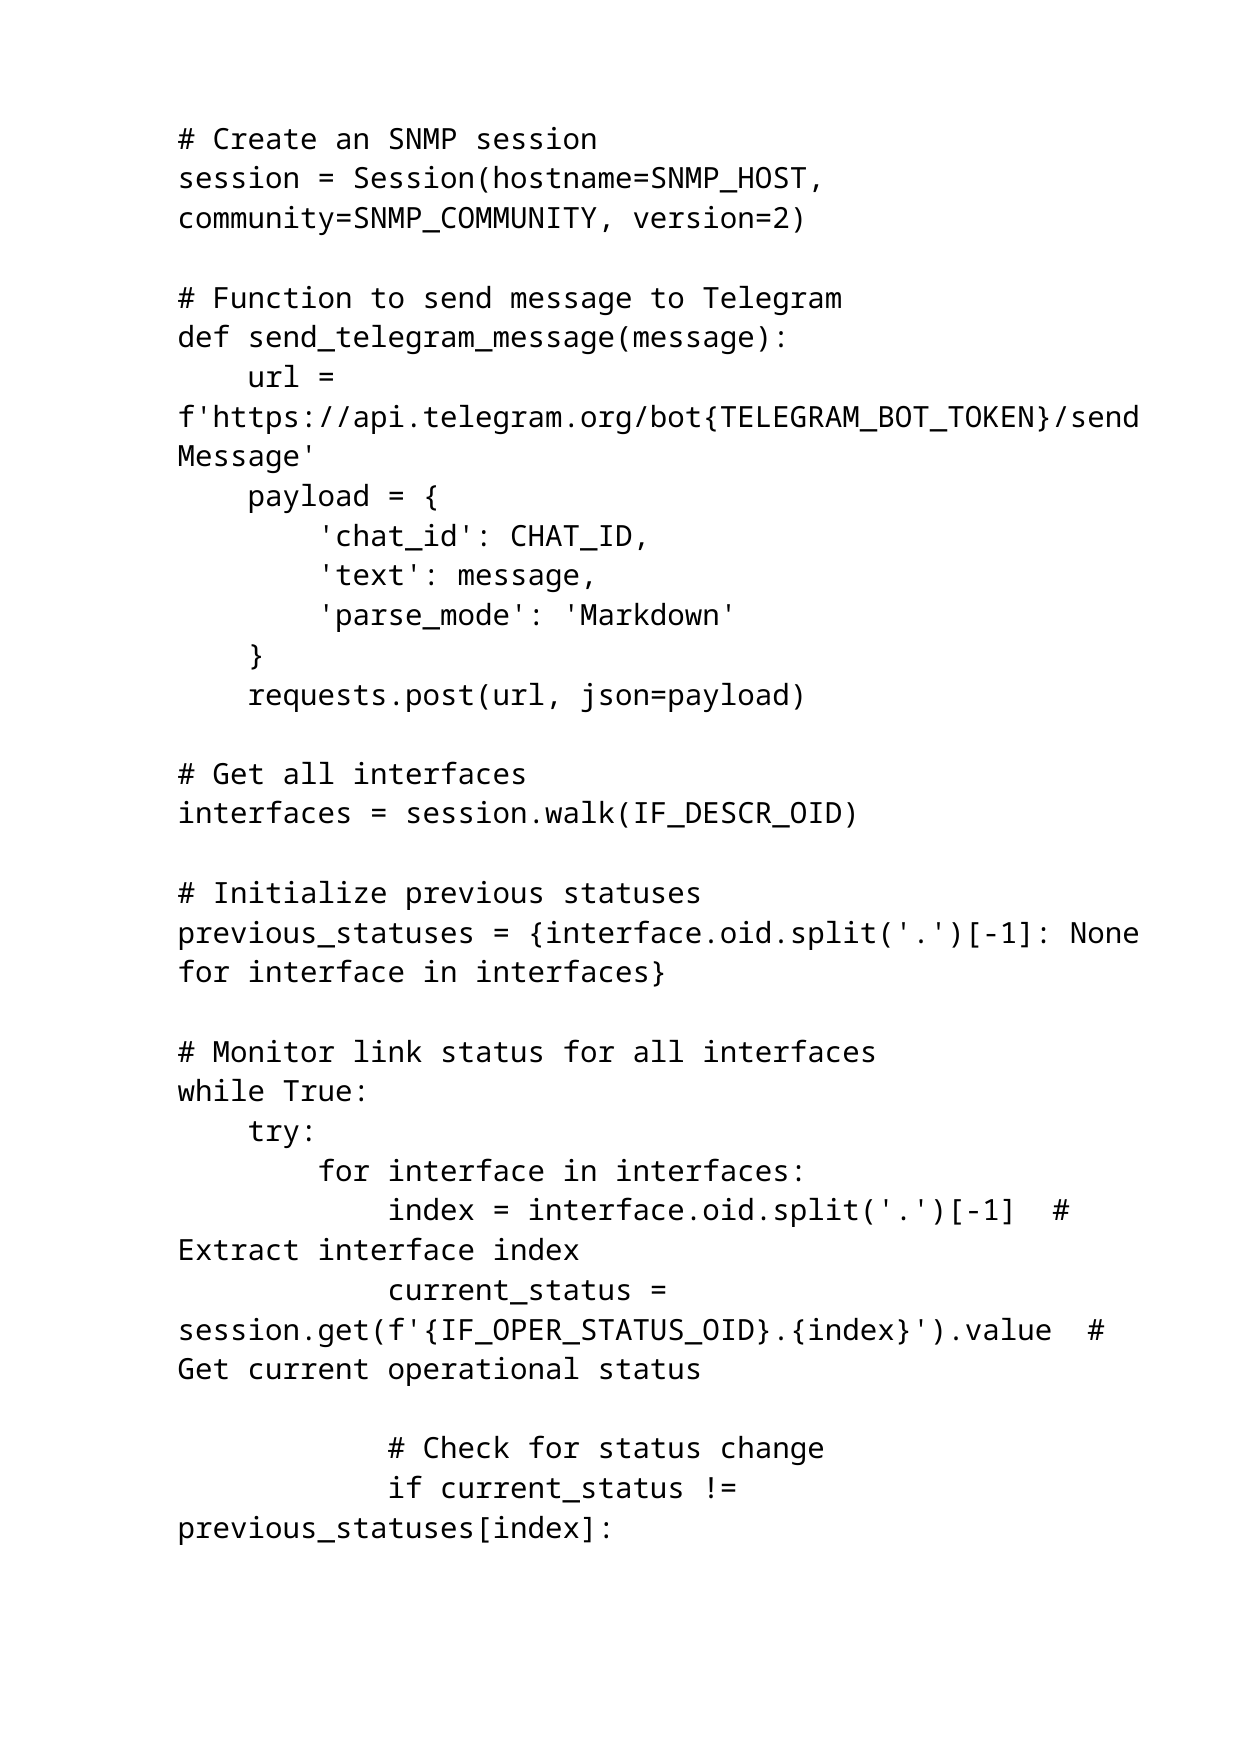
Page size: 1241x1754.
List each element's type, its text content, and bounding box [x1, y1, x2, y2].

text # Create an SNMP session [177, 118, 1152, 158]
text # Get all interfaces [177, 753, 1152, 793]
text interfaces = session.walk(IF_DESCR_OID) [177, 793, 1152, 832]
text url = f'https://api.telegram.org/bot{TELEGRAM_BOT_TOKEN}/sendMessage' [177, 356, 1152, 475]
text # Monitor link status for all interfaces [177, 1031, 1152, 1071]
text if current_status != previous_statuses[index]: [177, 1467, 1152, 1547]
text 'text': message, [177, 555, 1152, 594]
text requests.post(url, json=payload) [177, 674, 1152, 713]
text session = Session(hostname=SNMP_HOST, community=SNMP_COMMUNITY, version=2) [177, 158, 1152, 237]
text try: [177, 1110, 1152, 1150]
text # Initialize previous statuses [177, 872, 1152, 912]
text current_status = session.get(f'{IF_OPER_STATUS_OID}.{index}').value # Get current operational status [177, 1269, 1152, 1388]
text 'parse_mode': 'Markdown' [177, 594, 1152, 634]
text payload = { [177, 475, 1152, 515]
text index = interface.oid.split('.')[-1] # Extract interface index [177, 1190, 1152, 1269]
text 'chat_id': CHAT_ID, [177, 515, 1152, 555]
text previous_statuses = {interface.oid.split('.')[-1]: None for interface in interfaces} [177, 912, 1152, 991]
text for interface in interfaces: [177, 1150, 1152, 1190]
text def send_telegram_message(message): [177, 317, 1152, 356]
text } [177, 634, 1152, 674]
text # Function to send message to Telegram [177, 277, 1152, 317]
text # Check for status change [177, 1428, 1152, 1467]
text while True: [177, 1071, 1152, 1110]
